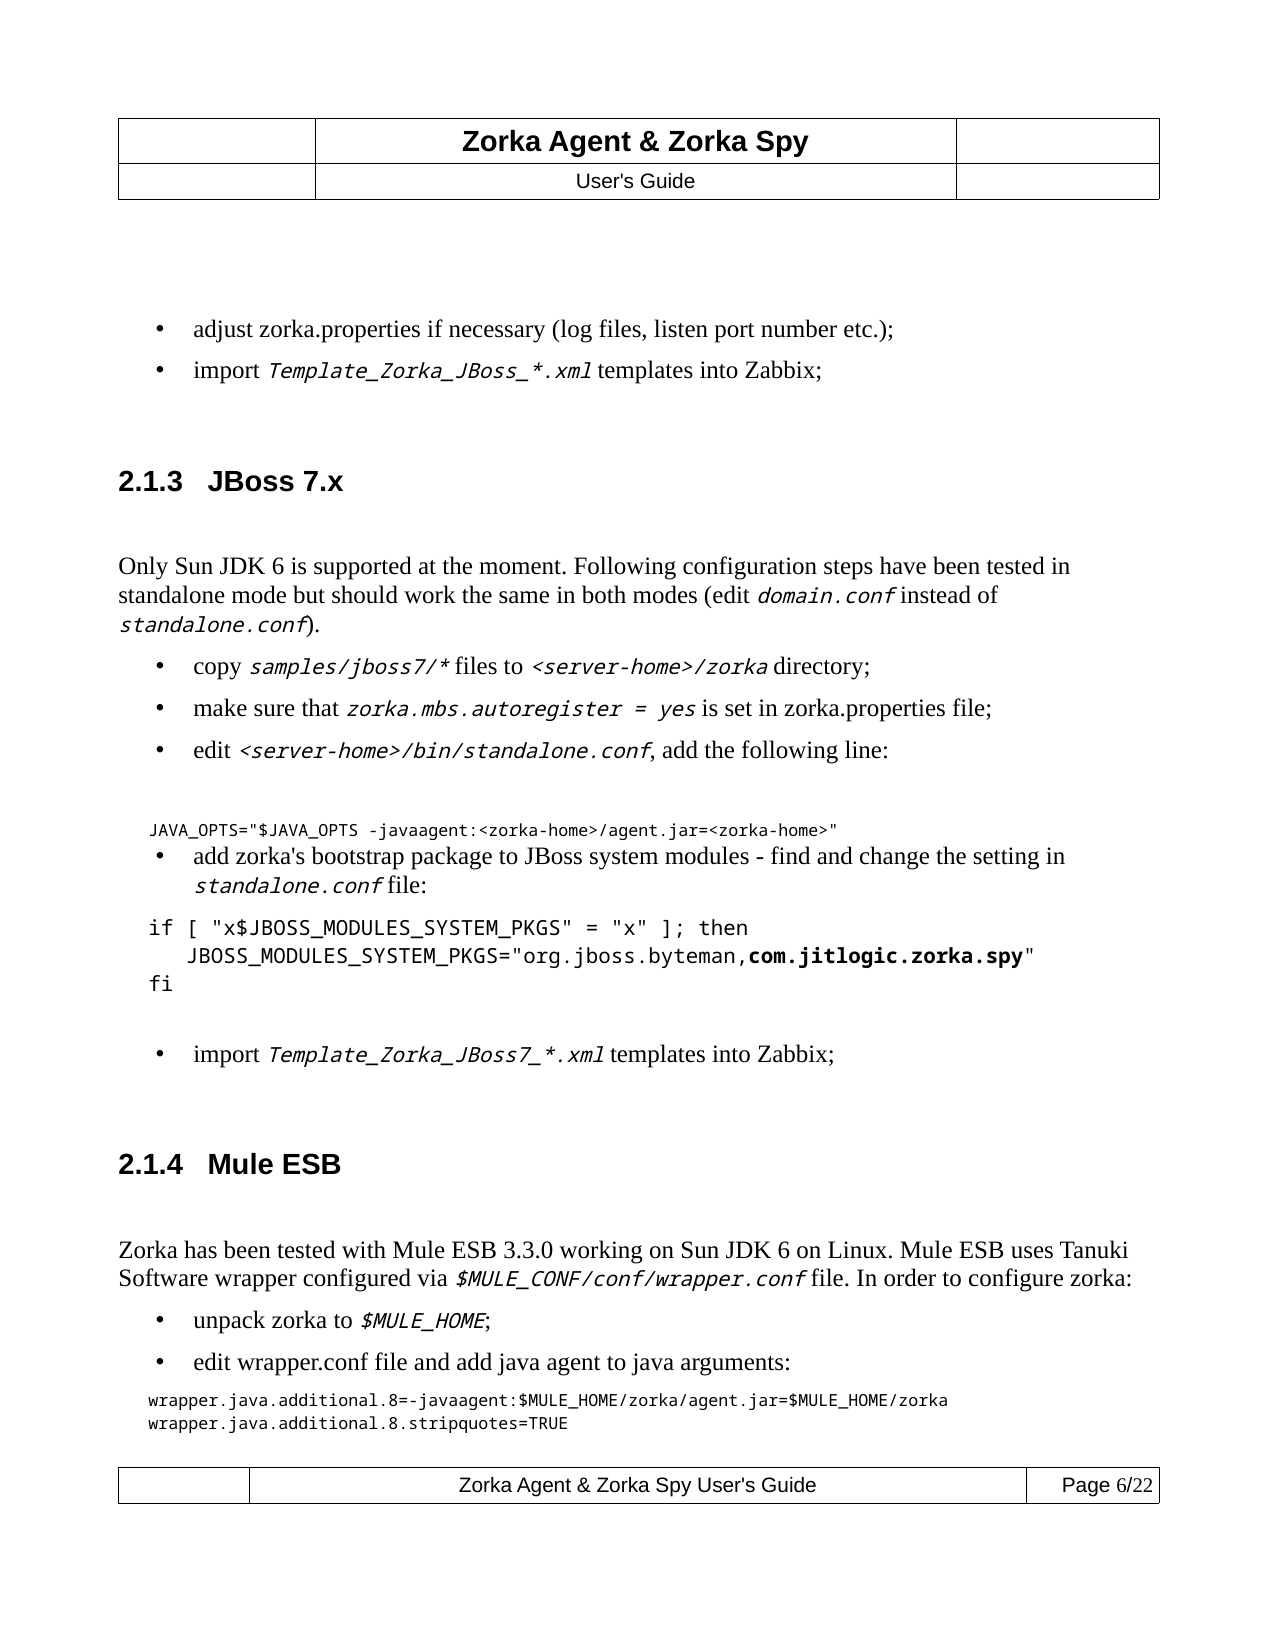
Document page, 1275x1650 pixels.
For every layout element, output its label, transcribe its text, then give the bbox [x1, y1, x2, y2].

text fi [148, 969, 1157, 998]
subtitle JBoss 7.x [118, 464, 1157, 497]
text if [ "x$JBOSS_MODULES_SYSTEM_PKGS" = "x" ]; then [148, 913, 1157, 941]
text wrapper.java.additional.8.stripquotes=TRUE [148, 1411, 1157, 1434]
text JBOSS_MODULES_SYSTEM_PKGS="org.jboss.byteman,com.jitlogic.zorka.spy" [148, 941, 1157, 969]
list import Template_Zorka_JBoss_*.xml templates into Zabbix; [156, 356, 1157, 385]
list edit wrapper.conf file and add java agent to java arguments: [156, 1347, 1157, 1376]
list edit <server-home>/bin/standalone.conf, add the following line: [156, 735, 1157, 765]
list unpack zorka to $MULE_HOME; [156, 1305, 1157, 1335]
list add zorka's bootstrap package to JBoss system modules - find and change the setting in standalone.conf file: [156, 841, 1157, 900]
text Zorka has been tested with Mule ESB 3.3.0 working on Sun JDK 6 on Linux. Mule ESB uses Tanuki Software wrapper configured via $MULE_CONF/conf/wrapper.conf file. In order to configure zorka: [118, 1235, 1157, 1293]
text Only Sun JDK 6 is supported at the moment. Following configuration steps have been tested in standalone mode but should work the same in both modes (edit domain.conf instead of standalone.conf). [118, 551, 1157, 639]
list copy samples/jboss7/* files to <server-home>/zorka directory; [156, 651, 1157, 681]
subtitle Mule ESB [118, 1147, 1157, 1181]
list make sure that zorka.mbs.autoregister = yes is set in zorka.properties file; [156, 693, 1157, 723]
list adjust zorka.properties if necessary (log files, listen port number etc.); [156, 314, 1157, 343]
text wrapper.java.additional.8=-javaagent:$MULE_HOME/zorka/agent.jar=$MULE_HOME/zorka [148, 1389, 1157, 1411]
text JAVA_OPTS="$JAVA_OPTS -javaagent:<zorka-home>/agent.jar=<zorka-home>" [148, 818, 1157, 841]
list import Template_Zorka_JBoss7_*.xml templates into Zabbix; [156, 1039, 1157, 1069]
